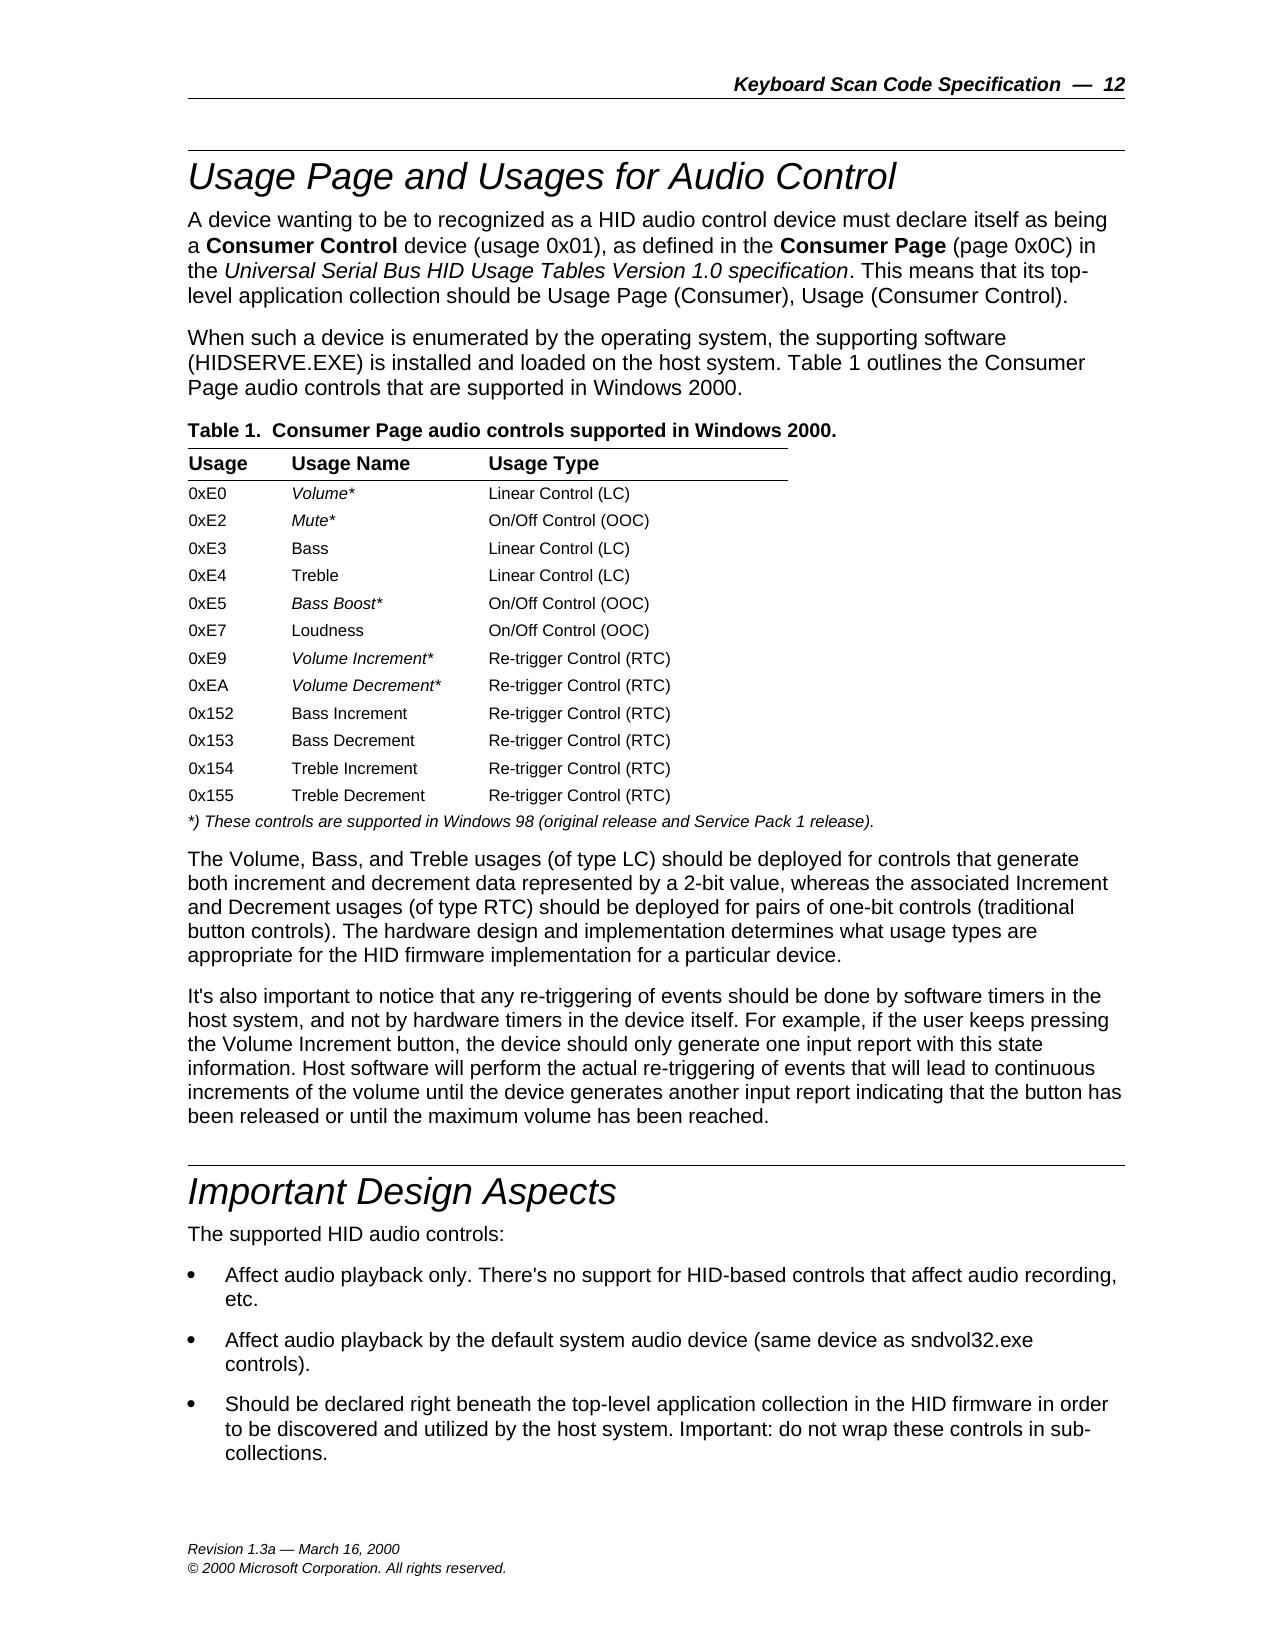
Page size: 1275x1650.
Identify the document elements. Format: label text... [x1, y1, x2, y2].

table_cell 0xE4 [188, 564, 291, 591]
table_cell Linear Control (LC) [488, 536, 788, 564]
table_cell On/Off Control (OOC) [488, 509, 788, 536]
table_cell Linear Control (LC) [488, 564, 788, 591]
list Affect audio playback only. There's no support for HID-based controls that affect audio recording, etc. [187, 1263, 1125, 1311]
table_cell Re-trigger Control (RTC) [488, 646, 788, 674]
table_cell Volume Increment* [291, 646, 488, 674]
table_cell Mute* [291, 509, 488, 536]
table_cell Loudness [291, 619, 488, 646]
table_cell Volume Decrement* [291, 674, 488, 701]
table_cell On/Off Control (OOC) [488, 619, 788, 646]
table_cell 0xE3 [188, 536, 291, 564]
table_cell 0x153 [188, 729, 291, 756]
table_cell 0xE0 [188, 481, 291, 509]
table_cell 0xE9 [188, 646, 291, 674]
table_cell Bass [291, 536, 488, 564]
table_cell Re-trigger Control (RTC) [488, 674, 788, 701]
subtitle Important Design Aspects [187, 1166, 1125, 1214]
table_cell 0xE2 [188, 509, 291, 536]
table_cell Treble [291, 564, 488, 591]
table_cell On/Off Control (OOC) [488, 591, 788, 619]
table_cell 0x155 [188, 784, 291, 811]
table_header Usage Type [488, 449, 788, 480]
table_cell Treble Increment [291, 756, 488, 784]
table_cell Bass Increment [291, 701, 488, 729]
table_cell Bass Decrement [291, 729, 488, 756]
list Should be declared right beneath the top-level application collection in the HID firmware in order to be discovered and utilized by the host system. Important: do not wrap these controls in sub-collections. [187, 1392, 1125, 1464]
text *) These controls are supported in Windows 98 (original release and Service Pack 1 release). [187, 811, 1125, 831]
table_cell 0xE7 [188, 619, 291, 646]
text It's also important to notice that any re-triggering of events should be done by software timers in the host system, and not by hardware timers in the device itself. For example, if the user keeps pressing the Volume Increment button, the device should only generate one input report with this state information. Host software will perform the actual re-triggering of events that will lead to continuous increments of the volume until the device generates another input report indicating that the button has been released or until the maximum volume has been reached. [187, 984, 1125, 1127]
table_cell 0x154 [188, 756, 291, 784]
table_cell Linear Control (LC) [488, 481, 788, 509]
text The Volume, Bass, and Treble usages (of type LC) should be deployed for controls that generate both increment and decrement data represented by a 2-bit value, whereas the associated Increment and Decrement usages (of type RTC) should be deployed for pairs of one-bit controls (traditional button controls). The hardware design and implementation determines what usage types are appropriate for the HID firmware implementation for a particular device. [187, 847, 1125, 967]
table_cell 0xEA [188, 674, 291, 701]
table_cell Treble Decrement [291, 784, 488, 811]
text When such a device is enumerated by the operating system, the supporting software (HIDSERVE.EXE) is installed and loaded on the host system. Table 1 outlines the Consumer Page audio controls that are supported in Windows 2000. [187, 325, 1125, 400]
table_cell 0xE5 [188, 591, 291, 619]
text The supported HID audio controls: [187, 1222, 1125, 1246]
table_cell 0x152 [188, 701, 291, 729]
table_cell Re-trigger Control (RTC) [488, 756, 788, 784]
table_cell Re-trigger Control (RTC) [488, 729, 788, 756]
table_cell Re-trigger Control (RTC) [488, 701, 788, 729]
table_header Usage Name [291, 449, 488, 480]
table_cell Volume* [291, 481, 488, 509]
table_cell Bass Boost* [291, 591, 488, 619]
table_cell Re-trigger Control (RTC) [488, 784, 788, 811]
table_header Usage [188, 449, 291, 480]
text Table 1. Consumer Page audio controls supported in Windows 2000. [187, 419, 1125, 442]
subtitle Usage Page and Usages for Audio Control [187, 151, 1125, 199]
text A device wanting to be to recognized as a HID audio control device must declare itself as being a Consumer Control device (usage 0x01), as defined in the Consumer Page (page 0x0C) in the Universal Serial Bus HID Usage Tables Version 1.0 specification. This means that its top-level application collection should be Usage Page (Consumer), Usage (Consumer Control). [187, 207, 1125, 308]
list Affect audio playback by the default system audio device (same device as sndvol32.exe controls). [187, 1328, 1125, 1376]
